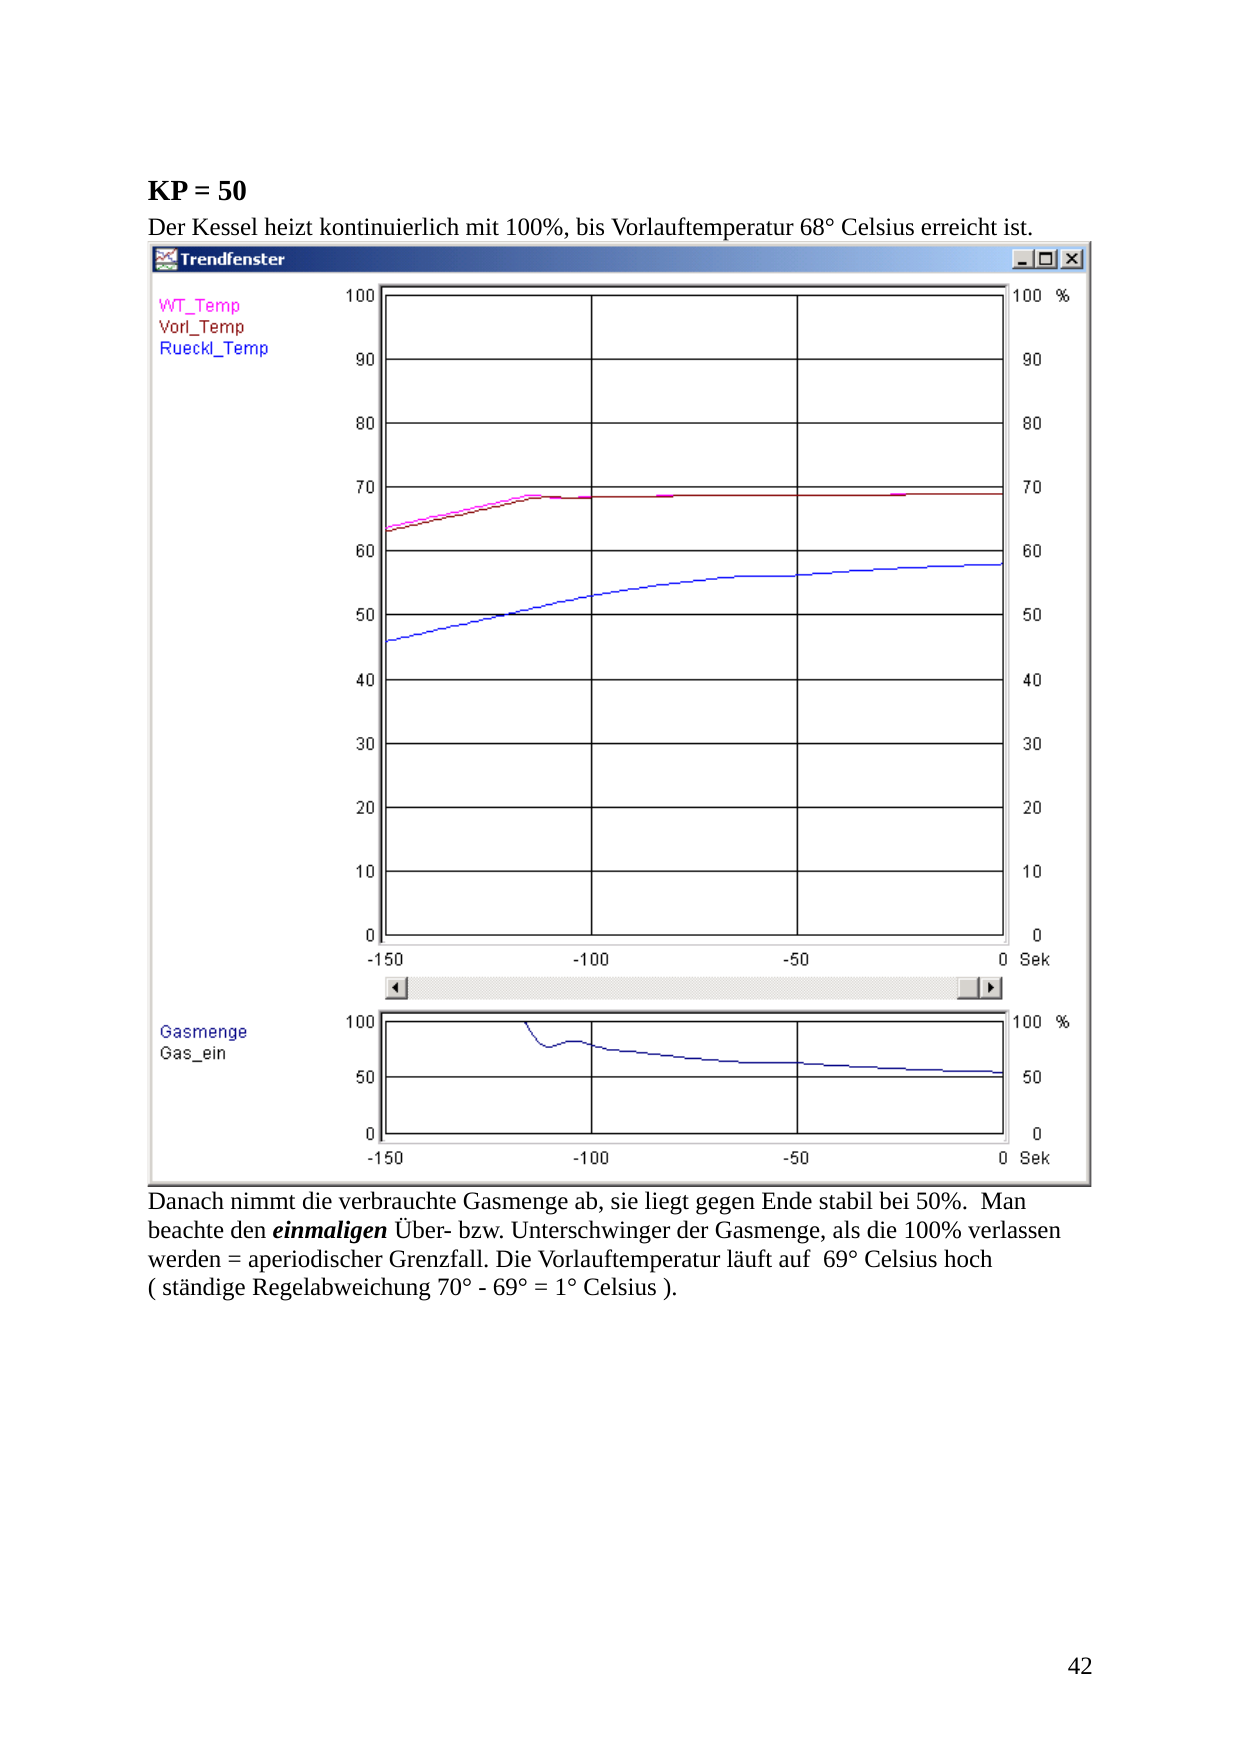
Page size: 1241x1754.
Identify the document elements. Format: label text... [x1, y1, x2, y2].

text Der Kessel heizt kontinuierlich mit 100%, bis Vorlauftemperatur 68° Celsius erreicht ist. [148, 212, 1093, 241]
text Danach nimmt die verbrauchte Gasmenge ab, sie liegt gegen Ende stabil bei 50%. Man beachte den einmaligen Über- bzw. Unterschwinger der Gasmenge, als die 100% verlassen werden = aperiodischer Grenzfall. Die Vorlauftemperatur läuft auf 69° Celsius hoch ( ständige Regelabweichung 70° - 69° = 1° Celsius ). [148, 1186, 1093, 1301]
picture [147, 241, 1092, 1187]
subtitle KP = 50 [148, 173, 1093, 206]
